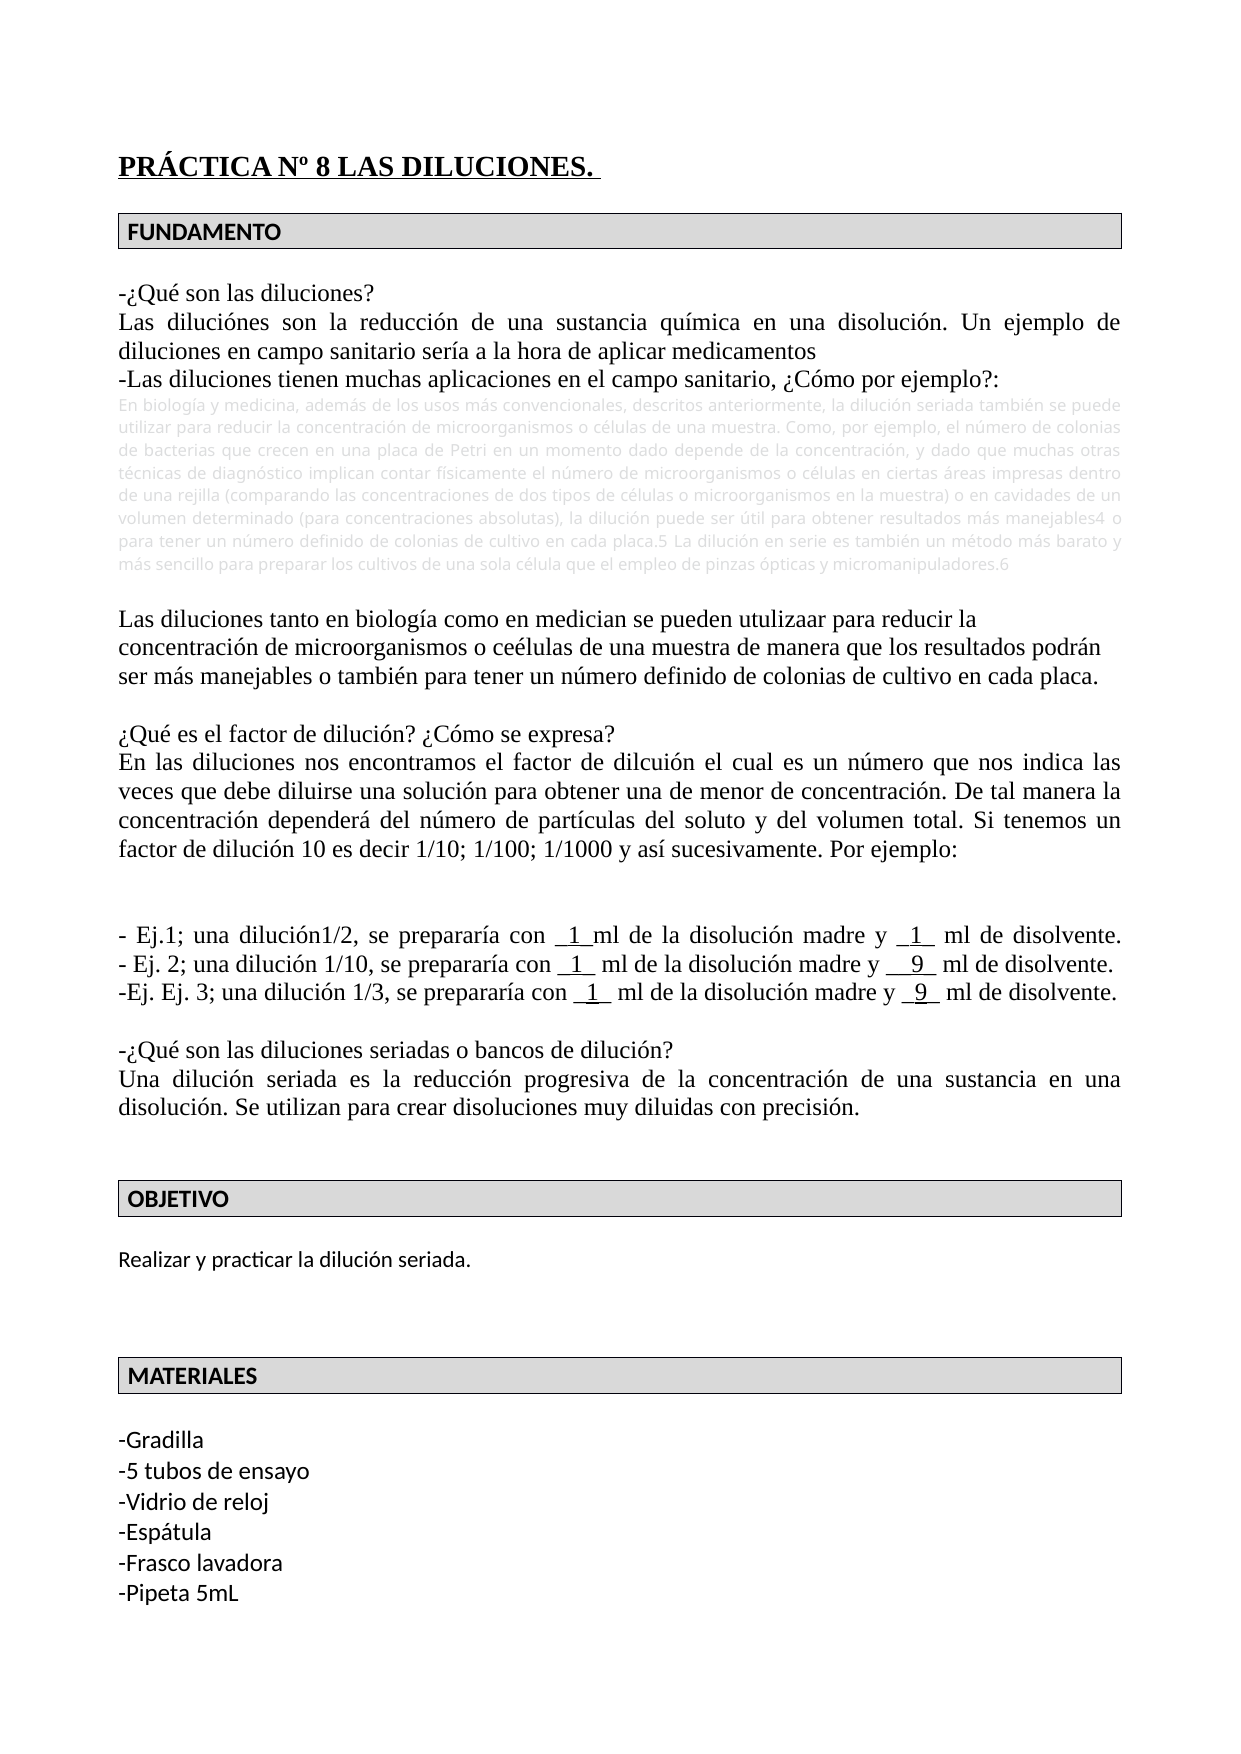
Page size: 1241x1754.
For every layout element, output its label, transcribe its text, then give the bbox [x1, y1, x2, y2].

text -¿Qué son las diluciones? [118, 278, 1122, 307]
text ¿Qué es el factor de dilución? ¿Cómo se expresa? [118, 719, 1122, 747]
text - Ej.1; una dilución1/2, se prepararía con _1_ml de la disolución madre y _1_ ml de disolvente. - Ej. 2; una dilución 1/10, se prepararía con _1_ ml de la disolución madre y __9_ ml de disolvente. [118, 920, 1122, 977]
text -Frasco lavadora [118, 1547, 1122, 1577]
text Las diluciónes son la reducción de una sustancia química en una disolución. Un ejemplo de diluciones en campo sanitario sería a la hora de aplicar medicamentos [118, 307, 1122, 364]
text Realizar y practicar la dilución seriada. [118, 1245, 1122, 1273]
text -Gradilla [118, 1424, 1122, 1455]
text -Espátula [118, 1516, 1122, 1547]
text En biología y medicina, además de los usos más convencionales, descritos anteriormente, la dilución seriada también se puede utilizar para reducir la concentración de microorganismos o células de una muestra. Como, por ejemplo, el número de colonias de bacterias que crecen en una placa de Petri en un momento dado depende de la concentración, y dado que muchas otras técnicas de diagnóstico implican contar físicamente el número de microorganismos o células en ciertas áreas impresas dentro de una rejilla (comparando las concentraciones de dos tipos de células o microorganismos en la muestra) o en cavidades de un volumen determinado (para concentraciones absolutas), la dilución puede ser útil para obtener resultados más manejables4​ o para tener un número definido de colonias de cultivo en cada placa.5​ La dilución en serie es también un método más barato y más sencillo para preparar los cultivos de una sola célula que el empleo de pinzas ópticas y micromanipuladores.6​ [118, 393, 1122, 575]
text -5 tubos de ensayo [118, 1455, 1122, 1486]
text OBJETIVO [119, 1181, 1121, 1216]
text -¿Qué son las diluciones seriadas o bancos de dilución? [118, 1006, 1122, 1064]
text En las diluciones nos encontramos el factor de dilcuión el cual es un número que nos indica las veces que debe diluirse una solución para obtener una de menor de concentración. De tal manera la concentración dependerá del número de partículas del soluto y del volumen total. Si tenemos un factor de dilución 10 es decir 1/10; 1/100; 1/1000 y así sucesivamente. Por ejemplo: [118, 747, 1122, 862]
text Una dilución seriada es la reducción progresiva de la concentración de una sustancia en una disolución. Se utilizan para crear disoluciones muy diluidas con precisión. [118, 1064, 1122, 1121]
text Las diluciones tanto en biología como en medician se pueden utulizaar para reducir la concentración de microorganismos o ceélulas de una muestra de manera que los resultados podrán ser más manejables o también para tener un número definido de colonias de cultivo en cada placa. [118, 575, 1122, 690]
text FUNDAMENTO [119, 214, 1121, 248]
text PRÁCTICA Nº 8 LAS DILUCIONES. [118, 149, 1122, 182]
text MATERIALES [119, 1358, 1121, 1393]
text -Las diluciones tienen muchas aplicaciones en el campo sanitario, ¿Cómo por ejemplo?: [118, 364, 1122, 393]
text -Vidrio de reloj [118, 1486, 1122, 1516]
text -Ej. Ej. 3; una dilución 1/3, se prepararía con _1_ ml de la disolución madre y _9_ ml de disolvente. [118, 977, 1122, 1006]
text -Pipeta 5mL [118, 1577, 1122, 1608]
